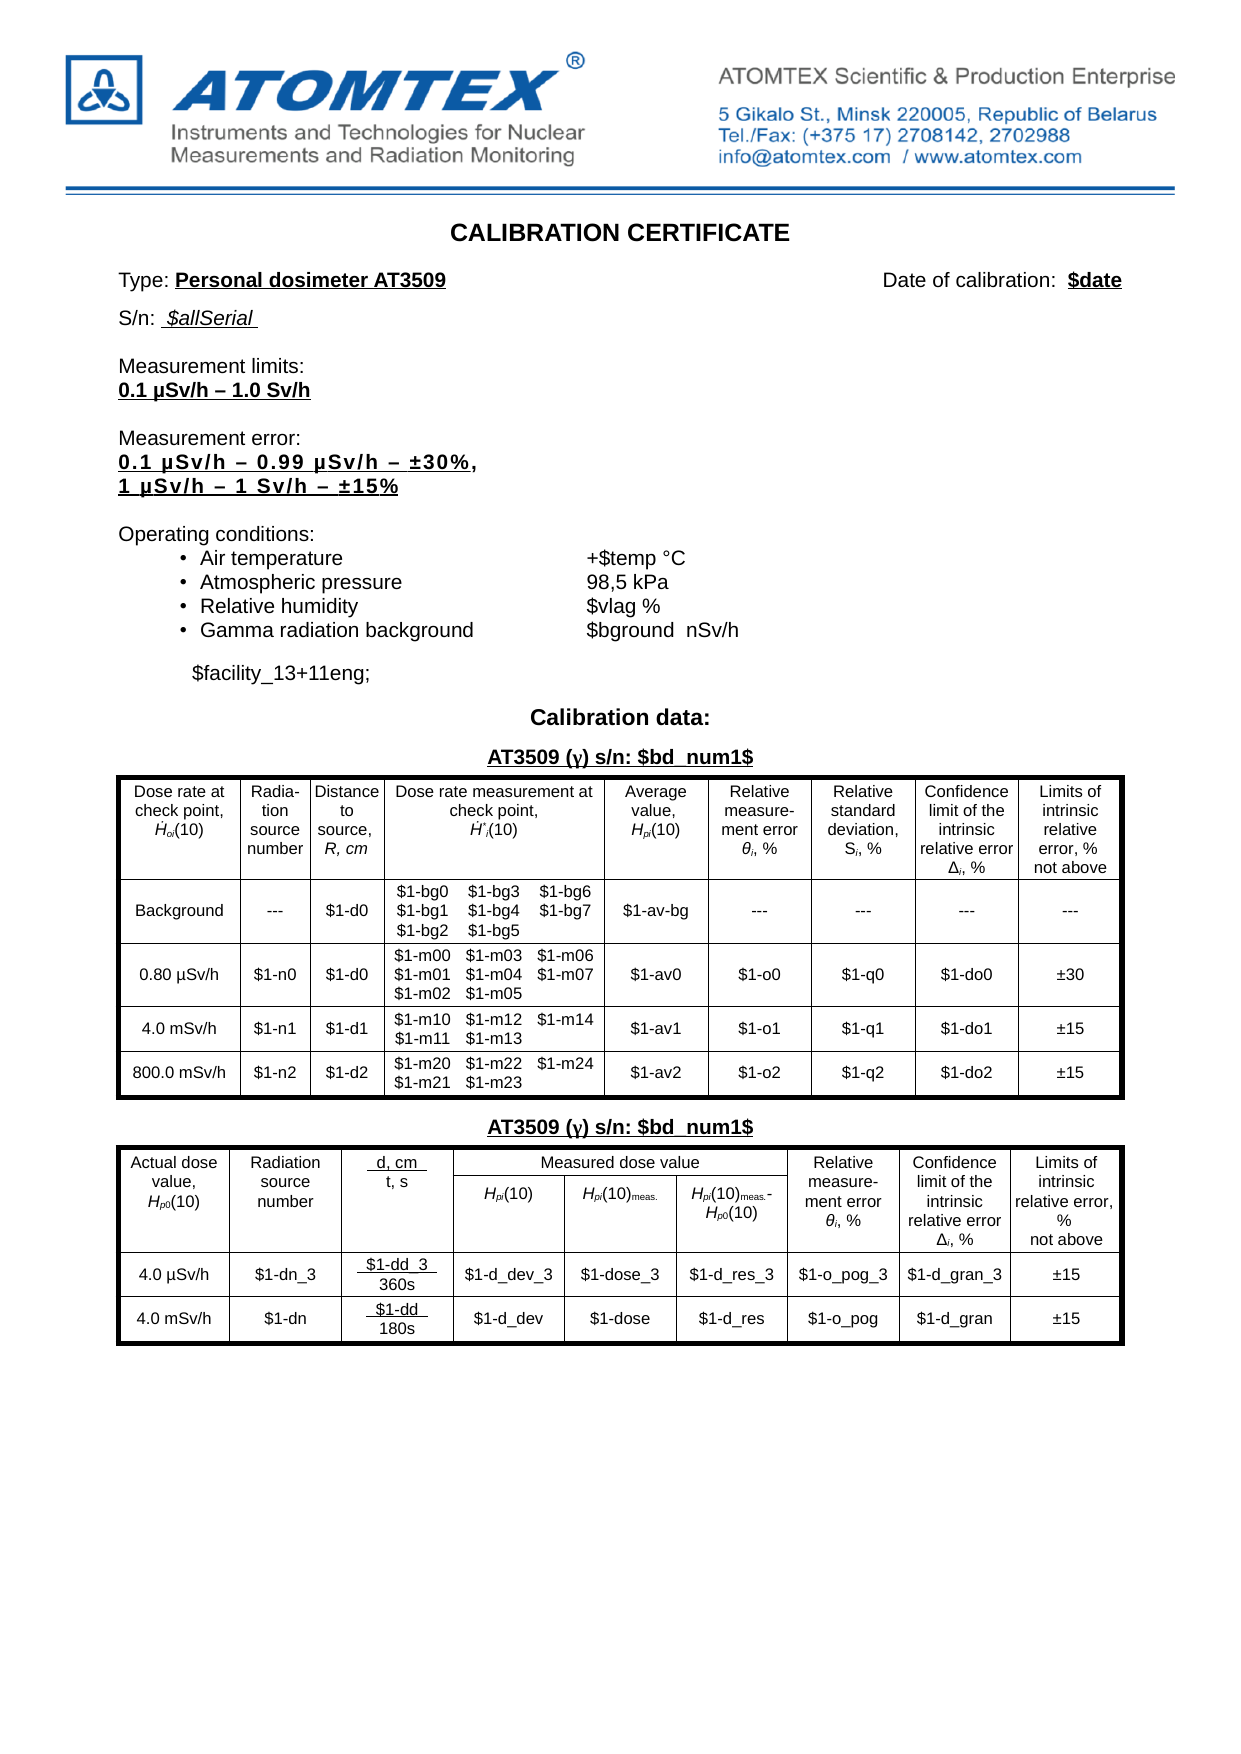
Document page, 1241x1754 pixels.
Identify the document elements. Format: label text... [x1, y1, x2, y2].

table_header AT3509 (γ) s/n: $bd_num1$ [118, 730, 1122, 775]
table_cell $1-q1 [812, 1007, 915, 1051]
table_cell --- [709, 880, 811, 942]
table_cell $1-av-bg [605, 880, 708, 942]
table_cell $1-n2 [241, 1052, 310, 1095]
table_cell Distance to source, R, сm [311, 780, 384, 879]
table_cell Limits of intrinsic relative error, % not above [1019, 780, 1119, 879]
table_cell Limits of intrinsic relative error, % not above [1011, 1150, 1119, 1252]
table_cell Hpi(10)meas. [565, 1176, 676, 1252]
table_cell $1-bg0 $1-bg1 $1-bg2 $1-bg3 $1-bg4 $1-bg5 $1-bg6 $1-bg7 [385, 880, 604, 942]
table_cell $1-d_gran_3 [900, 1253, 1010, 1296]
table_cell 4.0 mSv/h [121, 1297, 229, 1341]
table_cell $1-d_dev_3 [454, 1253, 564, 1296]
table_cell $1-do1 [916, 1007, 1018, 1051]
table_cell 0.80 µSv/h [121, 944, 240, 1006]
table_cell $1-dose_3 [565, 1253, 676, 1296]
table_cell Radia-tion source number [241, 780, 310, 879]
table_cell $1-av0 [605, 944, 708, 1006]
list Gamma radiation background $bground nSv/h [179, 618, 1122, 642]
text S/n: $allSerial [118, 306, 1122, 330]
text Measurement limits: [118, 354, 1122, 378]
table_cell $1-dd 180s [342, 1297, 453, 1341]
table_cell $1-q2 [812, 1052, 915, 1095]
table_cell $1-q0 [812, 944, 915, 1006]
table_cell ±15 [1019, 1007, 1119, 1051]
table_cell $1-o_pog [788, 1297, 899, 1341]
text 0.1 µSv/h – 1.0 Sv/h [118, 378, 1122, 402]
table_cell Actual dose value, Hp0(10) [121, 1150, 229, 1252]
table_cell $1-av1 [605, 1007, 708, 1051]
table_cell $1-do2 [916, 1052, 1018, 1095]
table_cell 4.0 µSv/h [121, 1253, 229, 1296]
table_cell Dose rate measurement at check point, Ḣ*i(10) [385, 780, 604, 879]
table_cell $1-d2 [311, 1052, 384, 1095]
table_cell $1-o_pog_3 [788, 1253, 899, 1296]
table_cell Average value, Hpi(10) [605, 780, 708, 879]
table_cell $1-d0 [311, 880, 384, 942]
table_cell $1-m20 $1-m21 $1-m22 $1-m23 $1-m24 [385, 1052, 604, 1095]
table_cell $1-do0 [916, 944, 1018, 1006]
table_cell $1-d0 [311, 944, 384, 1006]
table_cell $1-n1 [241, 1007, 310, 1051]
table_cell Confidence limit of the intrinsic relative error Δi, % [916, 780, 1018, 879]
text Measurement error: [118, 426, 1122, 449]
table_cell Confidence limit of the intrinsic relative error Δi, % [900, 1150, 1010, 1252]
text $facility_13+11eng; [118, 661, 1122, 685]
table_cell d, cm t, s [342, 1150, 453, 1252]
table_cell ±15 [1011, 1297, 1119, 1341]
table_cell $1-dd_3 360s [342, 1253, 453, 1296]
table_cell --- [812, 880, 915, 942]
text CALIBRATION CERTIFICATE [118, 218, 1122, 247]
table_cell $1-o2 [709, 1052, 811, 1095]
table_cell ±30 [1019, 944, 1119, 1006]
list Atmospheric pressure 98,5 kPa [179, 569, 1122, 593]
list Relative humidity $vlag % [179, 593, 1122, 618]
table_cell $1-d_dev [454, 1297, 564, 1341]
table_cell Relative standard deviation, Si, % [812, 780, 915, 879]
table_cell $1-n0 [241, 944, 310, 1006]
table_cell $1-av2 [605, 1052, 708, 1095]
text Operating conditions: [118, 521, 1122, 545]
table_cell $1-d_res_3 [677, 1253, 787, 1296]
table_cell Radiation source number [230, 1150, 341, 1252]
table_cell $1-dn_3 [230, 1253, 341, 1296]
table_cell $1-dose [565, 1297, 676, 1341]
table_cell $1-d_res [677, 1297, 787, 1341]
text Calibration data: [118, 704, 1122, 730]
table_cell Background [121, 880, 240, 942]
table_cell $1-o1 [709, 1007, 811, 1051]
table_cell ±15 [1011, 1253, 1119, 1296]
table_cell Relative measure-ment error θi, % [788, 1150, 899, 1252]
table_cell ±15 [1019, 1052, 1119, 1095]
table_cell $1-d_gran [900, 1297, 1010, 1341]
table_cell 800.0 mSv/h [121, 1052, 240, 1095]
table_cell $1-m00 $1-m01 $1-m02 $1-m03 $1-m04 $1-m05 $1-m06 $1-m07 [385, 944, 604, 1006]
table_header AT3509 (γ) s/n: $bd_num1$ [118, 1100, 1122, 1145]
table_cell --- [916, 880, 1018, 942]
text 0.1 µSv/h – 0.99 µSv/h – ±30%, [118, 449, 1122, 473]
list Air temperature +$temp °C [179, 545, 1122, 569]
table_cell Relative measure-ment error θi, % [709, 780, 811, 879]
table_cell 4.0 mSv/h [121, 1007, 240, 1051]
table_cell Hpi(10)meas.-Hp0(10) [677, 1176, 787, 1252]
table_cell $1-o0 [709, 944, 811, 1006]
text Type: Personal dosimeter AT3509 Date of calibration: $date [118, 267, 1122, 291]
table_cell Hpi(10) [454, 1176, 564, 1252]
table_cell $1-dn [230, 1297, 341, 1341]
text 1 µSv/h – 1 Sv/h – ±15% [118, 473, 1122, 497]
table_cell Dose rate at check point, Ḣoi(10) [121, 780, 240, 879]
table_cell --- [241, 880, 310, 942]
table_cell $1-d1 [311, 1007, 384, 1051]
table_cell Measured dose value [454, 1150, 787, 1175]
table_cell --- [1019, 880, 1119, 942]
table_cell $1-m10 $1-m11 $1-m12 $1-m13 $1-m14 [385, 1007, 604, 1051]
